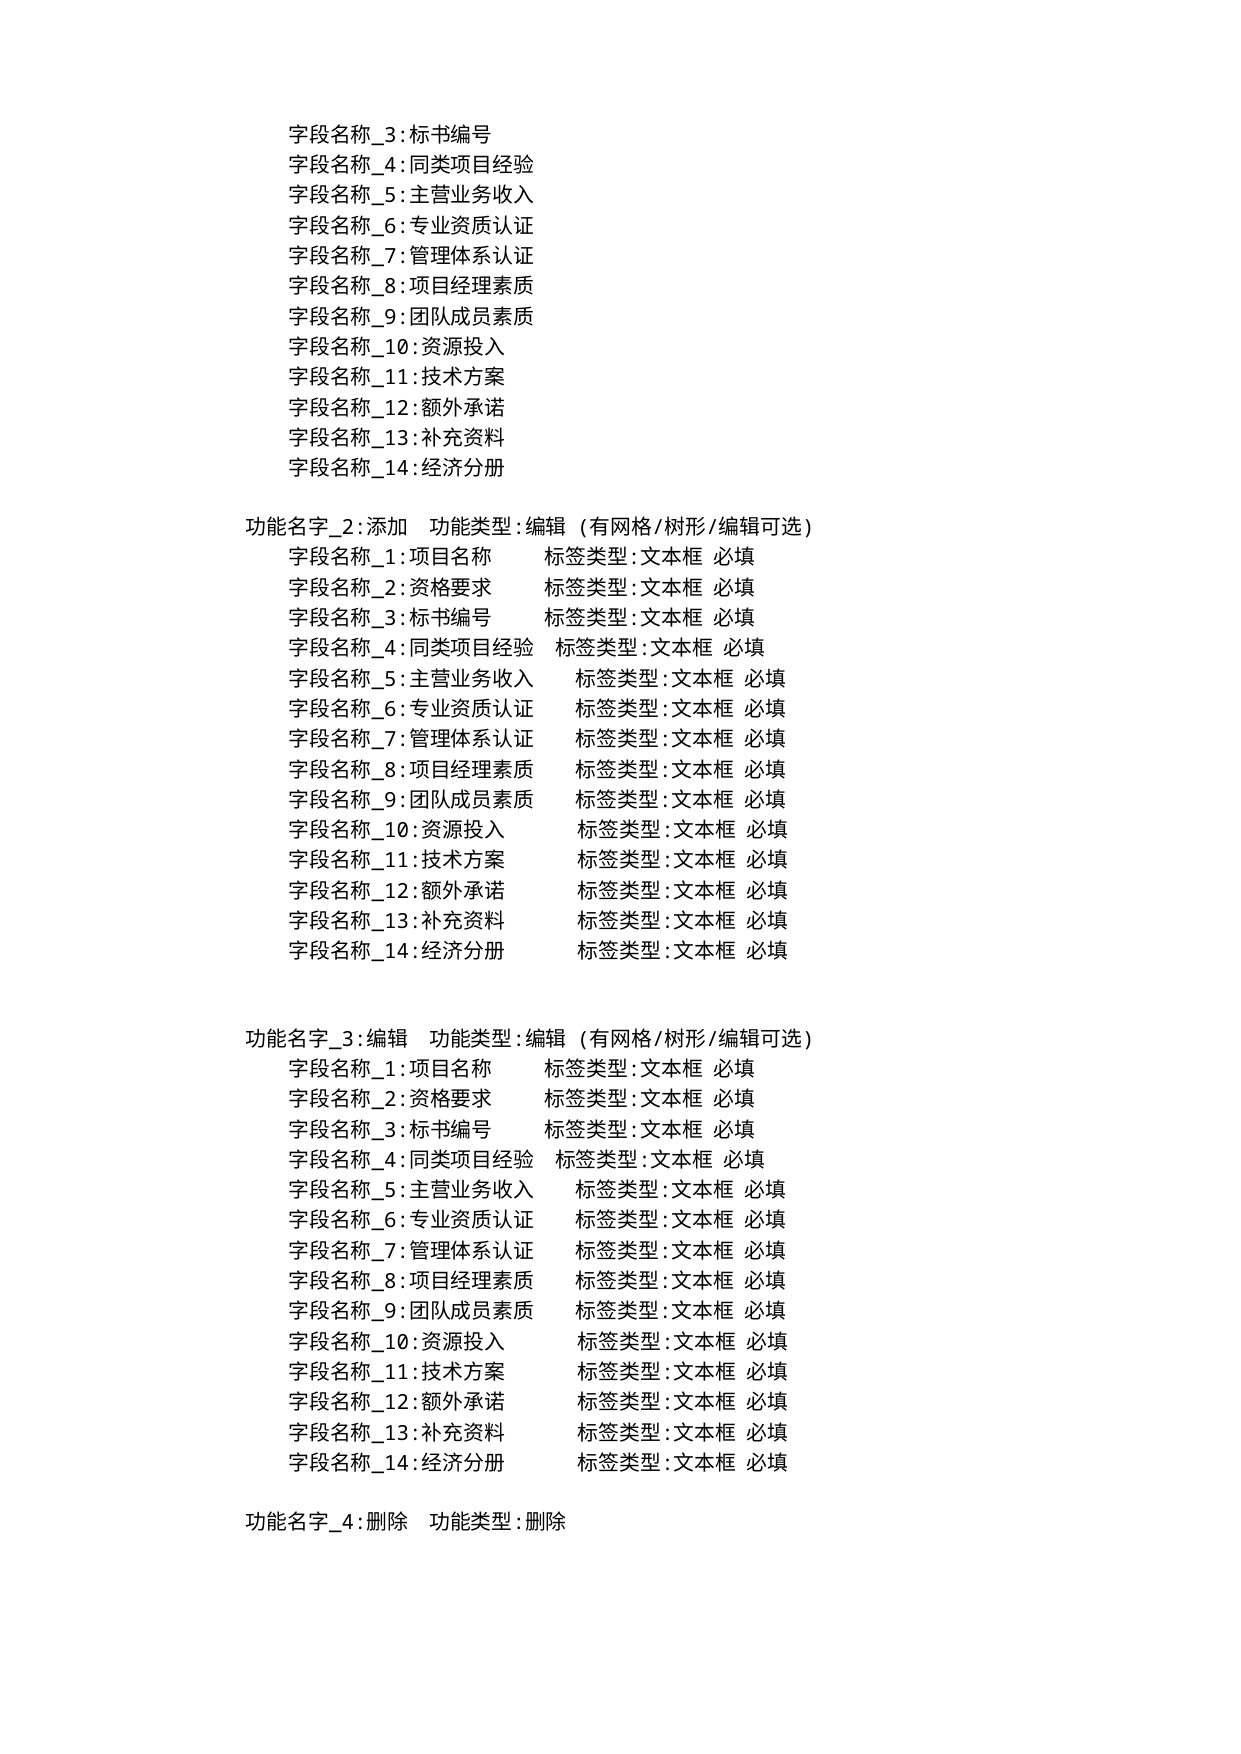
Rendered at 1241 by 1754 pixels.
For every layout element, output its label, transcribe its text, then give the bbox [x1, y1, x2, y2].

text 字段名称_11:技术方案 [118, 361, 1122, 391]
text 字段名称_6:专业资质认证 标签类型:文本框 必填 [118, 1204, 1122, 1234]
text 字段名称_9:团队成员素质 标签类型:文本框 必填 [118, 783, 1122, 813]
text 字段名称_13:补充资料 标签类型:文本框 必填 [118, 904, 1122, 935]
text 字段名称_1:项目名称 标签类型:文本框 必填 [118, 1052, 1122, 1082]
text 字段名称_5:主营业务收入 标签类型:文本框 必填 [118, 662, 1122, 692]
text 字段名称_5:主营业务收入 [118, 179, 1122, 209]
text 字段名称_12:额外承诺 标签类型:文本框 必填 [118, 874, 1122, 904]
text 字段名称_2:资格要求 标签类型:文本框 必填 [118, 1082, 1122, 1113]
text 字段名称_12:额外承诺 [118, 391, 1122, 421]
text 字段名称_8:项目经理素质 标签类型:文本框 必填 [118, 1264, 1122, 1295]
text 字段名称_11:技术方案 标签类型:文本框 必填 [118, 844, 1122, 874]
text 字段名称_9:团队成员素质 [118, 300, 1122, 330]
text 字段名称_5:主营业务收入 标签类型:文本框 必填 [118, 1173, 1122, 1204]
text 字段名称_12:额外承诺 标签类型:文本框 必填 [118, 1386, 1122, 1416]
text 字段名称_14:经济分册 标签类型:文本框 必填 [118, 1446, 1122, 1477]
text 字段名称_10:资源投入 标签类型:文本框 必填 [118, 813, 1122, 844]
text 字段名称_14:经济分册 标签类型:文本框 必填 [118, 935, 1122, 965]
text 字段名称_8:项目经理素质 [118, 270, 1122, 300]
text 字段名称_3:标书编号 [118, 118, 1122, 148]
text 字段名称_7:管理体系认证 标签类型:文本框 必填 [118, 722, 1122, 753]
text 功能名字_3:编辑 功能类型:编辑 (有网格/树形/编辑可选) [118, 1022, 1122, 1052]
text 功能名字_4:删除 功能类型:删除 [118, 1505, 1122, 1535]
text 字段名称_4:同类项目经验 标签类型:文本框 必填 [118, 1143, 1122, 1173]
text 字段名称_7:管理体系认证 [118, 239, 1122, 270]
text 字段名称_10:资源投入 [118, 330, 1122, 361]
text 字段名称_8:项目经理素质 标签类型:文本框 必填 [118, 753, 1122, 783]
text 字段名称_14:经济分册 [118, 452, 1122, 482]
text 字段名称_13:补充资料 [118, 421, 1122, 452]
text 字段名称_4:同类项目经验 [118, 148, 1122, 179]
text 字段名称_4:同类项目经验 标签类型:文本框 必填 [118, 632, 1122, 662]
text 字段名称_10:资源投入 标签类型:文本框 必填 [118, 1325, 1122, 1355]
text 字段名称_13:补充资料 标签类型:文本框 必填 [118, 1416, 1122, 1446]
text 字段名称_9:团队成员素质 标签类型:文本框 必填 [118, 1295, 1122, 1325]
text 字段名称_2:资格要求 标签类型:文本框 必填 [118, 571, 1122, 601]
text 字段名称_7:管理体系认证 标签类型:文本框 必填 [118, 1234, 1122, 1264]
text 字段名称_3:标书编号 标签类型:文本框 必填 [118, 601, 1122, 632]
text 字段名称_6:专业资质认证 标签类型:文本框 必填 [118, 692, 1122, 722]
text 功能名字_2:添加 功能类型:编辑 (有网格/树形/编辑可选) [118, 510, 1122, 541]
text 字段名称_11:技术方案 标签类型:文本框 必填 [118, 1355, 1122, 1386]
text 字段名称_6:专业资质认证 [118, 209, 1122, 239]
text 字段名称_1:项目名称 标签类型:文本框 必填 [118, 541, 1122, 571]
text 字段名称_3:标书编号 标签类型:文本框 必填 [118, 1113, 1122, 1143]
